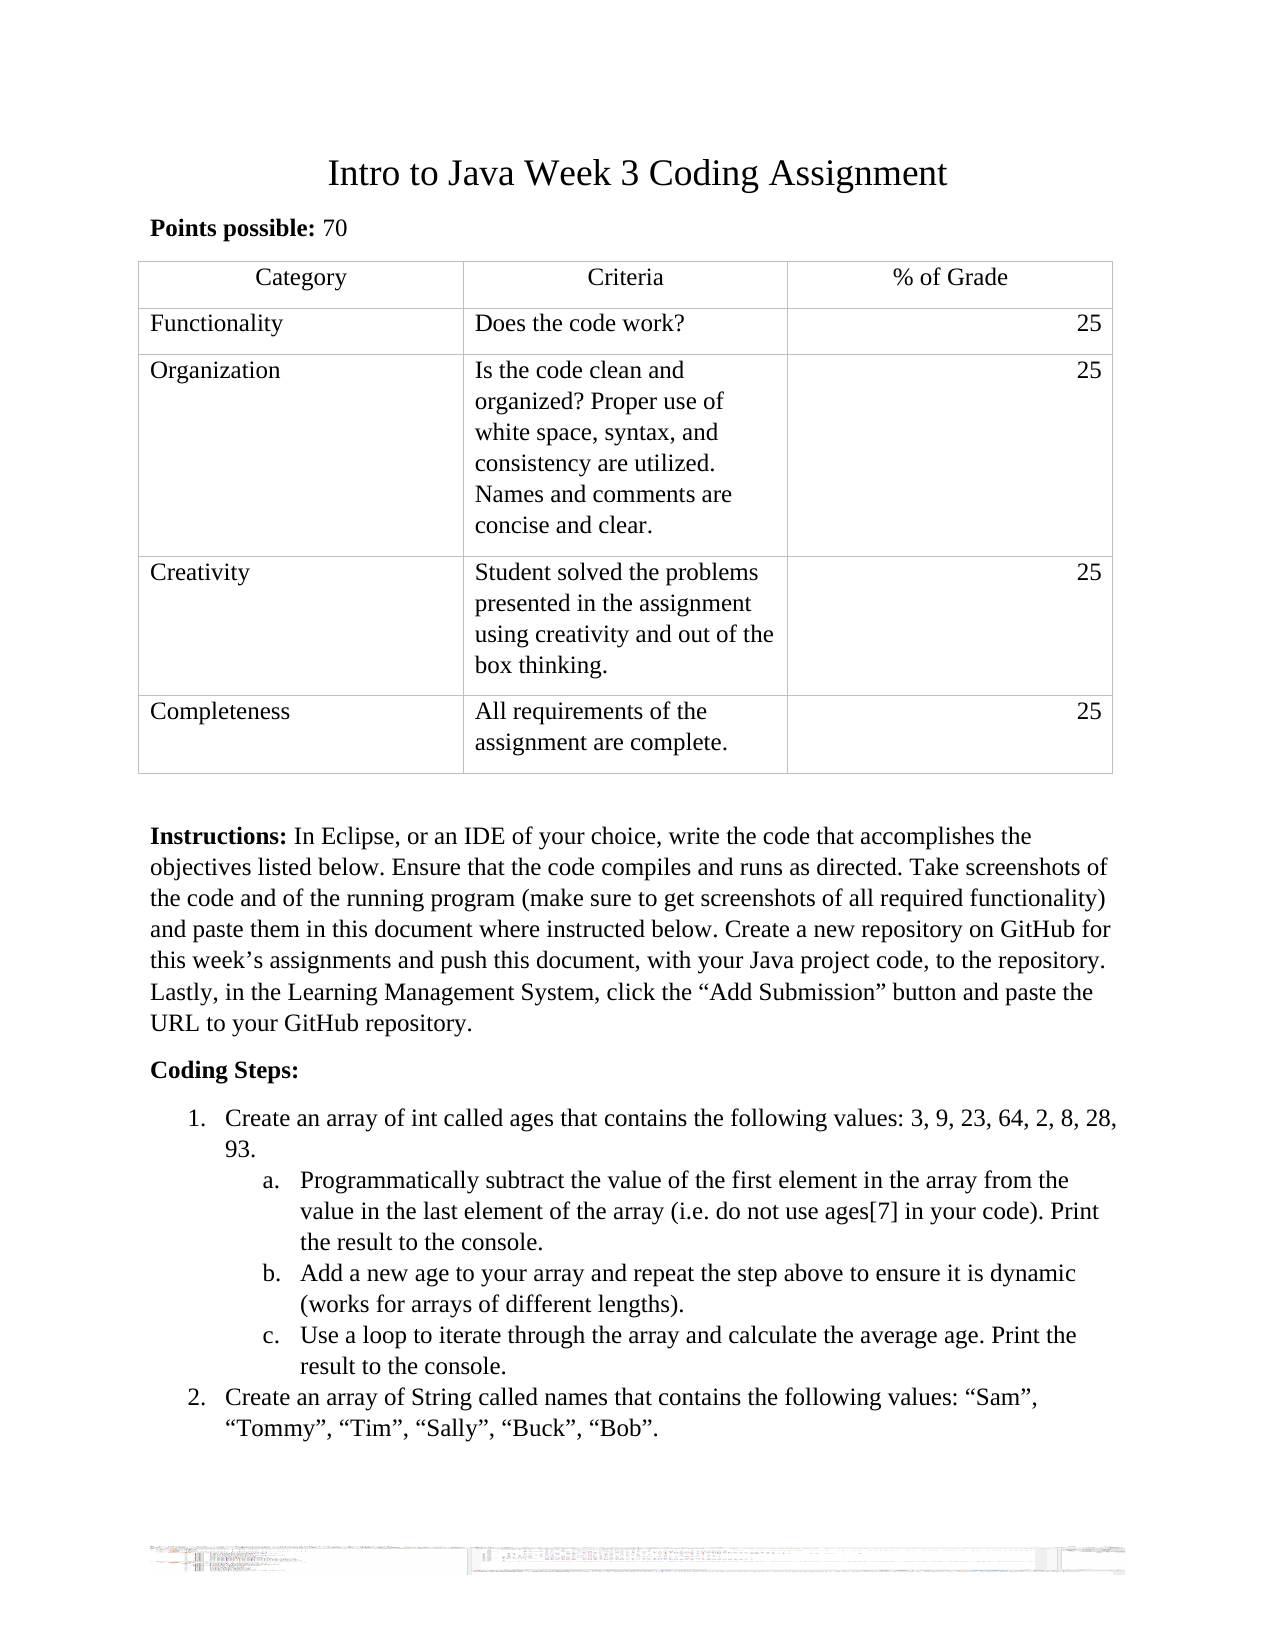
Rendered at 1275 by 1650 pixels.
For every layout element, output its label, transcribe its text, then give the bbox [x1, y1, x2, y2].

table_cell Is the code clean and organized? Proper use of white space, syntax, and consistency are utilized. Names and comments are concise and clear. [464, 355, 787, 556]
picture [150, 1546, 1125, 1575]
table_cell 25 [788, 696, 1112, 773]
table_header % of Grade [788, 262, 1112, 307]
table_cell Completeness [139, 696, 463, 773]
table_header Criteria [464, 262, 787, 307]
table_cell Student solved the problems presented in the assignment using creativity and out of the box thinking. [464, 557, 787, 695]
table_cell Organization [139, 355, 463, 556]
list Add a new age to your array and repeat the step above to ensure it is dynamic (works for arrays of different lengths). [262, 1258, 1125, 1318]
text Intro to Java Week 3 Coding Assignment [150, 150, 1125, 193]
table_cell Functionality [139, 309, 463, 354]
table_cell 25 [788, 309, 1112, 354]
list Create an array of String called names that contains the following values: “Sam”, “Tommy”, “Tim”, “Sally”, “Buck”, “Bob”. [187, 1382, 1125, 1442]
table_cell 25 [788, 557, 1112, 695]
text Points possible: 70 [150, 213, 1125, 242]
table_cell 25 [788, 355, 1112, 556]
text Coding Steps: [150, 1055, 1125, 1084]
text Instructions: In Eclipse, or an IDE of your choice, write the code that accomplishes the objectives listed below. Ensure that the code compiles and runs as directed. Take screenshots of the code and of the running program (make sure to get screenshots of all required functionality) and paste them in this document where instructed below. Create a new repository on GitHub for this week’s assignments and push this document, with your Java project code, to the repository. Lastly, in the Learning Management System, click the “Add Submission” button and paste the URL to your GitHub repository. [150, 821, 1125, 1036]
list Create an array of int called ages that contains the following values: 3, 9, 23, 64, 2, 8, 28, 93. [187, 1103, 1125, 1163]
table_cell All requirements of the assignment are complete. [464, 696, 787, 773]
table_header Category [139, 262, 463, 307]
table_cell Does the code work? [464, 309, 787, 354]
table_cell Creativity [139, 557, 463, 695]
list Use a loop to iterate through the array and calculate the average age. Print the result to the console. [262, 1320, 1125, 1380]
list Programmatically subtract the value of the first element in the array from the value in the last element of the array (i.e. do not use ages[7] in your code). Print the result to the console. [262, 1165, 1125, 1256]
